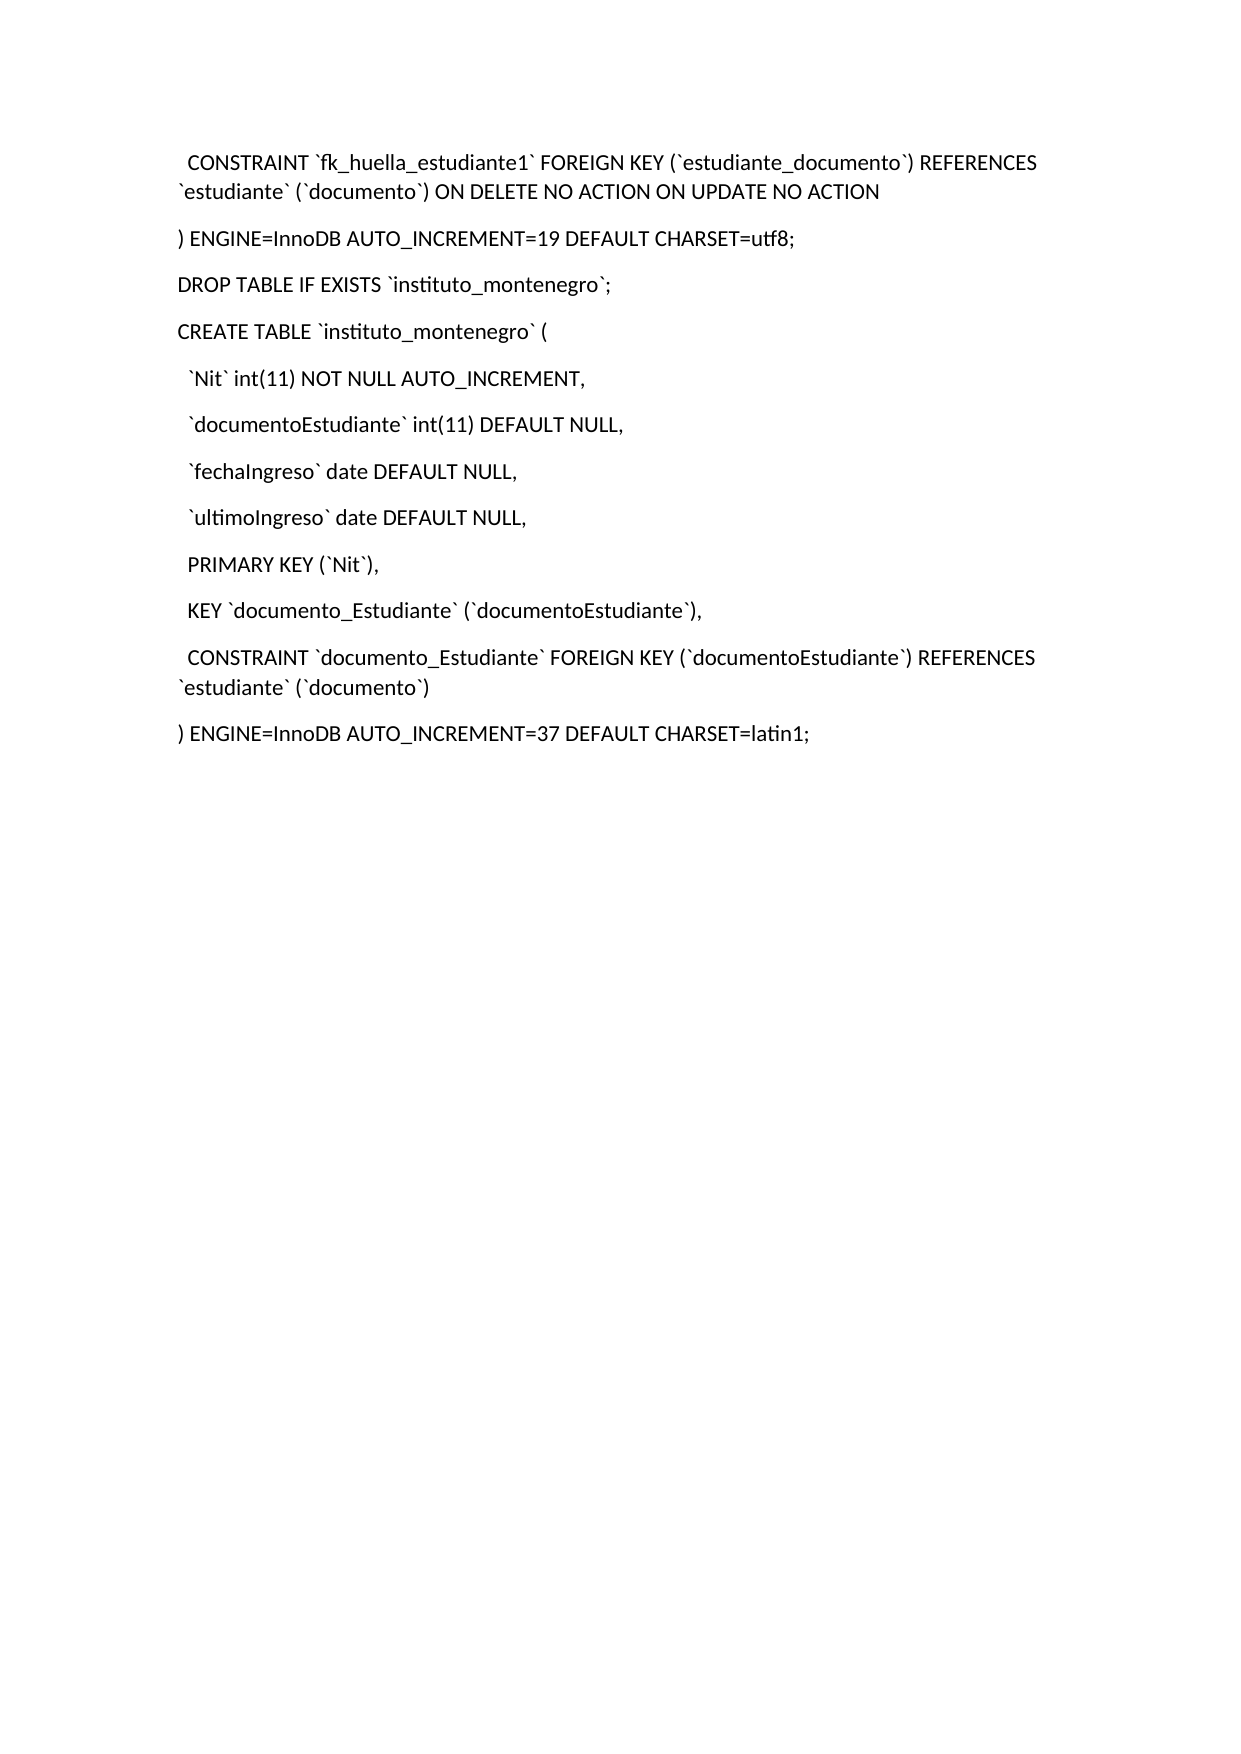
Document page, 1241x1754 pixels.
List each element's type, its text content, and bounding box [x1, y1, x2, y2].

text CONSTRAINT `fk_huella_estudiante1` FOREIGN KEY (`estudiante_documento`) REFERENCES `estudiante` (`documento`) ON DELETE NO ACTION ON UPDATE NO ACTION [177, 148, 1063, 206]
text ) ENGINE=InnoDB AUTO_INCREMENT=19 DEFAULT CHARSET=utf8; [177, 224, 1063, 252]
text `ultimoIngreso` date DEFAULT NULL, [177, 503, 1063, 531]
text CREATE TABLE `instituto_montenegro` ( [177, 317, 1063, 345]
text `Nit` int(11) NOT NULL AUTO_INCREMENT, [177, 364, 1063, 392]
text DROP TABLE IF EXISTS `instituto_montenegro`; [177, 271, 1063, 299]
text PRIMARY KEY (`Nit`), [177, 550, 1063, 578]
text `documentoEstudiante` int(11) DEFAULT NULL, [177, 410, 1063, 438]
text KEY `documento_Estudiante` (`documentoEstudiante`), [177, 597, 1063, 624]
text `fechaIngreso` date DEFAULT NULL, [177, 457, 1063, 485]
text ) ENGINE=InnoDB AUTO_INCREMENT=37 DEFAULT CHARSET=latin1; [177, 719, 1063, 748]
text CONSTRAINT `documento_Estudiante` FOREIGN KEY (`documentoEstudiante`) REFERENCES `estudiante` (`documento`) [177, 643, 1063, 701]
